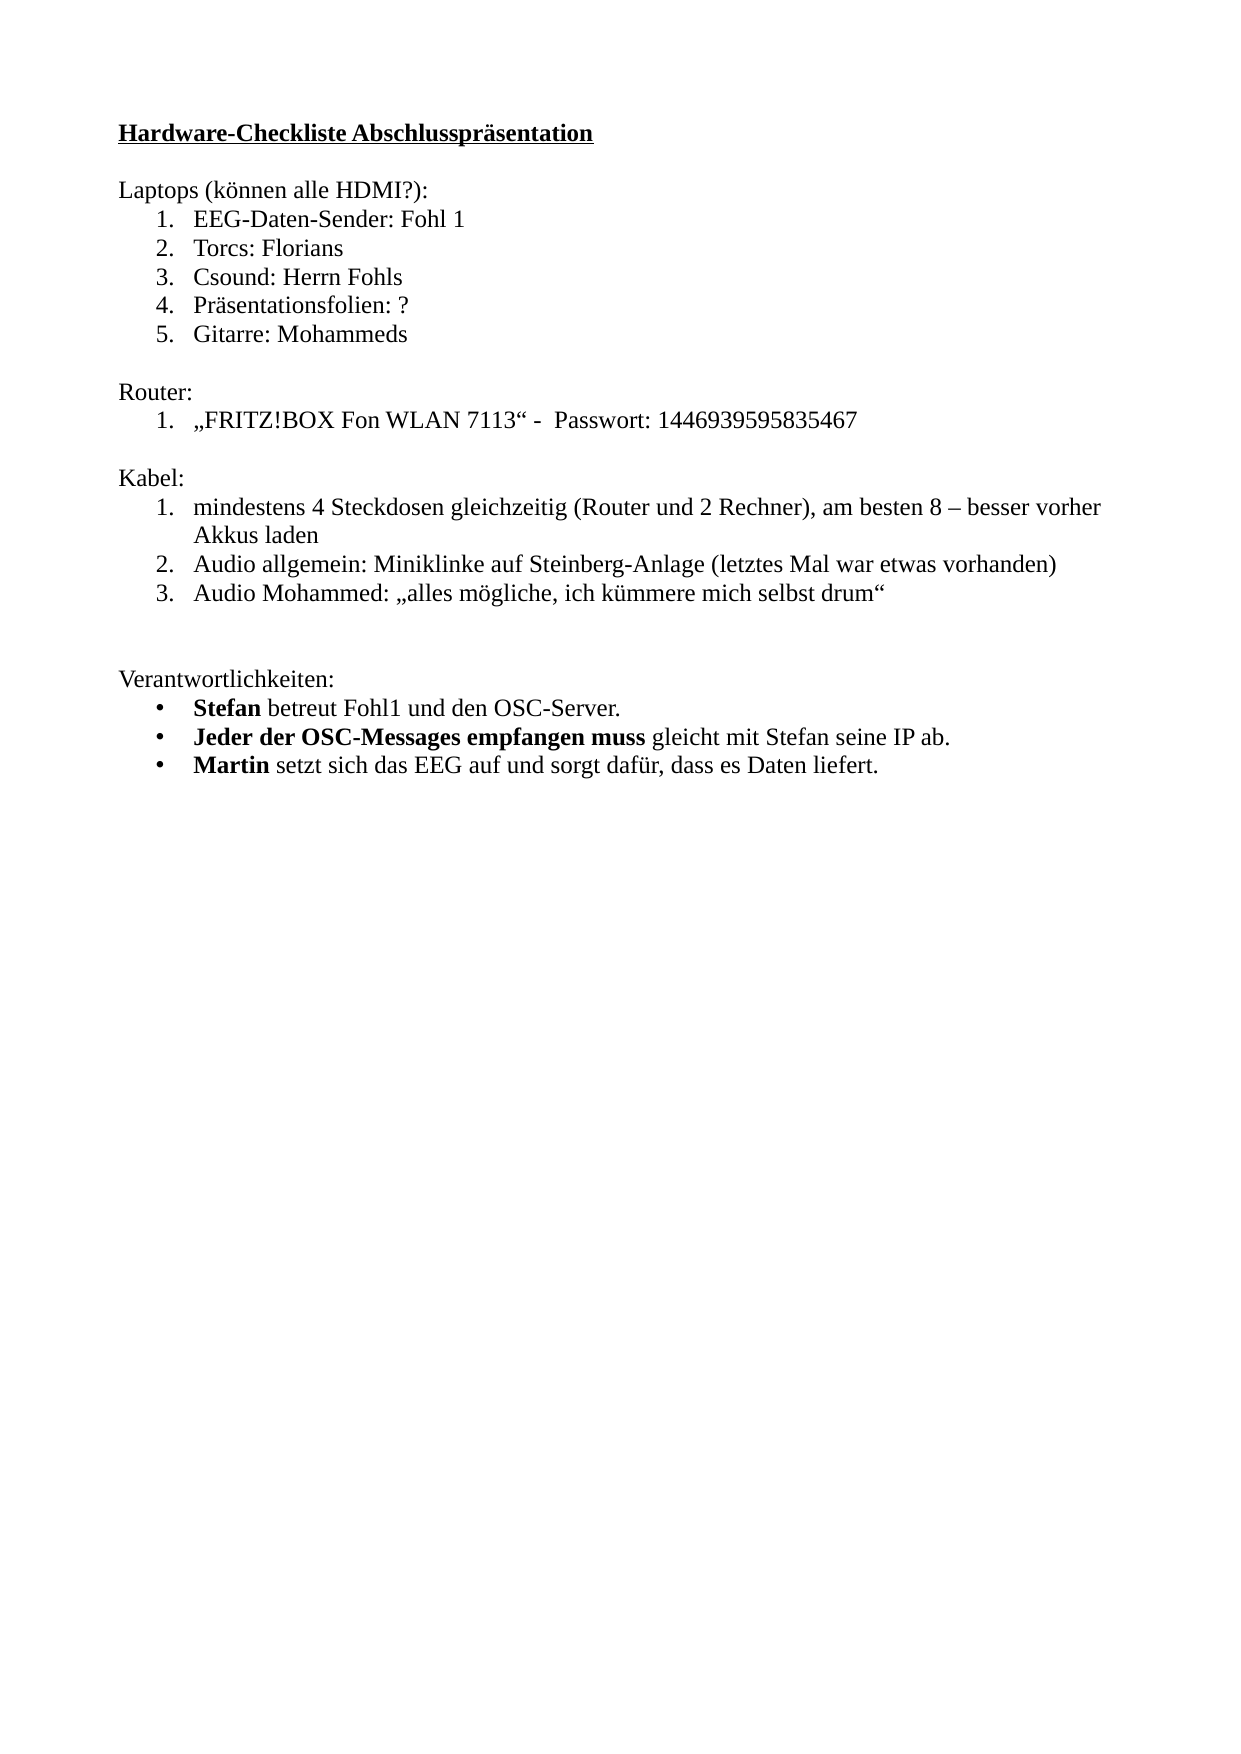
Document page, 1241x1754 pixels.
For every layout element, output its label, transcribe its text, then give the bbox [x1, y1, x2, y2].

list Audio allgemein: Miniklinke auf Steinberg-Anlage (letztes Mal war etwas vorhanden) [156, 549, 1122, 578]
text Laptops (können alle HDMI?): [118, 176, 1122, 204]
text Kabel: [118, 463, 1122, 492]
text Hardware-Checkliste Abschlusspräsentation [118, 118, 1122, 147]
list Stefan betreut Fohl1 und den OSC-Server. [156, 693, 1122, 722]
list EEG-Daten-Sender: Fohl 1 [156, 204, 1122, 233]
list „FRITZ!BOX Fon WLAN 7113“ - Passwort: 1446939595835467 [156, 406, 1122, 434]
list Jeder der OSC-Messages empfangen muss gleicht mit Stefan seine IP ab. [156, 722, 1122, 751]
list Csound: Herrn Fohls [156, 262, 1122, 291]
text Verantwortlichkeiten: [118, 664, 1122, 693]
list Martin setzt sich das EEG auf und sorgt dafür, dass es Daten liefert. [156, 751, 1122, 779]
list mindestens 4 Steckdosen gleichzeitig (Router und 2 Rechner), am besten 8 – besser vorher Akkus laden [156, 492, 1122, 549]
list Torcs: Florians [156, 233, 1122, 262]
list Audio Mohammed: „alles mögliche, ich kümmere mich selbst drum“ [156, 578, 1122, 607]
list Präsentationsfolien: ? [156, 291, 1122, 319]
text Router: [118, 377, 1122, 406]
list Gitarre: Mohammeds [156, 319, 1122, 348]
